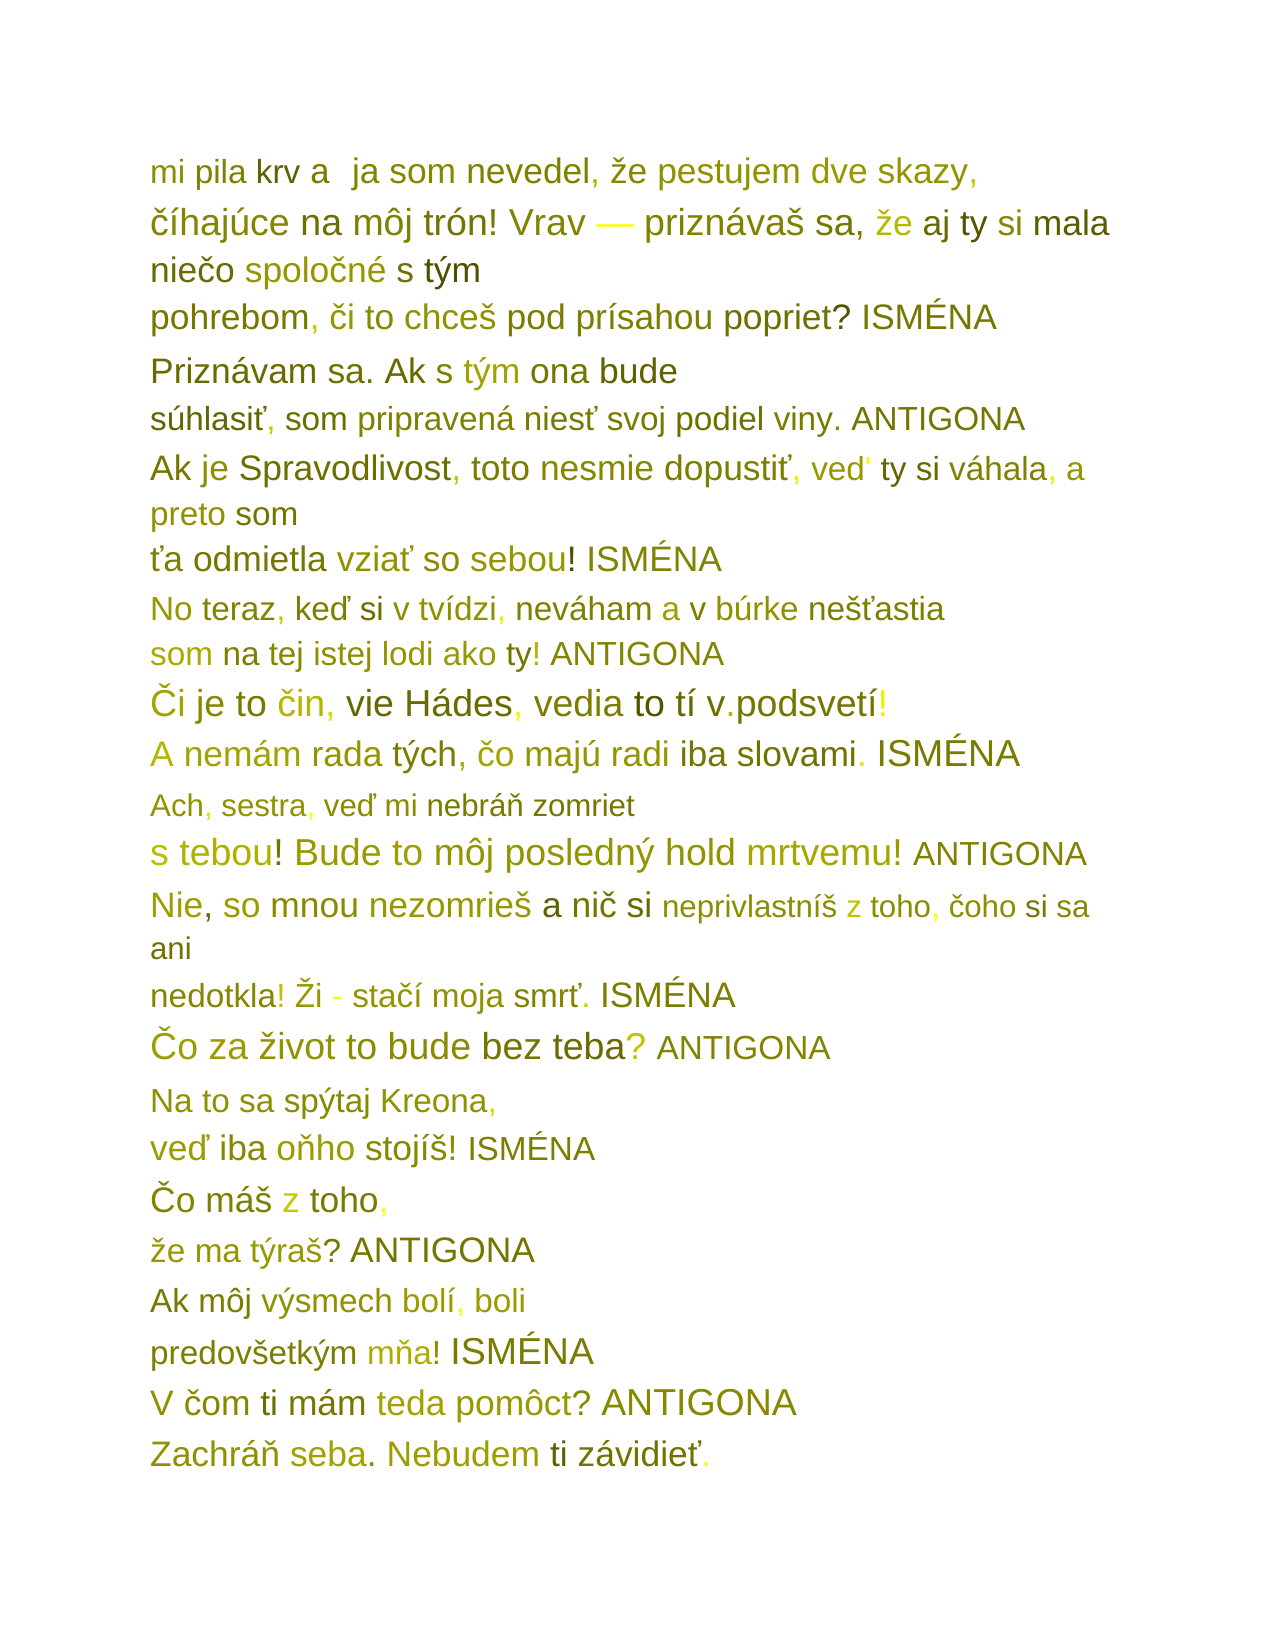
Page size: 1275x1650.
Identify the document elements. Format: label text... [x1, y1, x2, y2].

text V čom ti mám teda pomôct? ANTIGONA [150, 1380, 1125, 1423]
text No teraz, keď si v tvídzi, neváham a v búrke nešťastia [150, 589, 1125, 628]
text Na to sa spýtaj Kreona, [150, 1081, 1125, 1119]
text Čo máš z toho, [150, 1179, 1125, 1219]
text Zachráň seba. Nebudem ti závidieť. [150, 1433, 1125, 1474]
text som na tej istej lodi ako ty! ANTIGONA [150, 634, 1125, 672]
text že ma týraš? ANTIGONA [150, 1229, 1125, 1270]
text nedotkla! Ži - stačí moja smrť. ISMÉNA [150, 974, 1125, 1015]
text A nemám rada tých, čo majú radi iba slovami. ISMÉNA [150, 731, 1125, 774]
text Ak je Spravodlivost, toto nesmie dopustiť, ved' ty si váhala, a preto som [150, 447, 1125, 532]
text ťa odmietla vziať so sebou! ISMÉNA [150, 538, 1125, 579]
text mi pila krv a ja som nevedel, že pestujem dve skazy, [150, 150, 1125, 194]
text Ach, sestra, veď mi nebráň zomriet [150, 787, 1125, 822]
text číhajúce na môj trón! Vrav — priznávaš sa, že aj ty si mala niečo spoločné s tým [150, 200, 1125, 290]
text Čo za život to bude bez teba? ANTIGONA [150, 1024, 1125, 1067]
text Priznávam sa. Ak s tým ona bude [150, 350, 1125, 391]
text predovšetkým mňa! ISMÉNA [150, 1329, 1125, 1373]
text pohrebom, či to chceš pod prísahou popriet? ISMÉNA [150, 296, 1125, 337]
text Ak môj výsmech bolí, boli [150, 1281, 1125, 1319]
text Či je to čin, vie Hádes, vedia to tí v.podsvetí! [150, 681, 1125, 724]
text s tebou! Bude to môj posledný hold mrtvemu! ANTIGONA [150, 830, 1125, 873]
text Nie, so mnou nezomrieš a nič si neprivlastníš z toho, čoho si sa ani [150, 884, 1125, 966]
text veď iba oňho stojíš! ISMÉNA [150, 1127, 1125, 1168]
text súhlasiť, som pripravená niesť svoj podiel viny. ANTIGONA [150, 399, 1125, 438]
